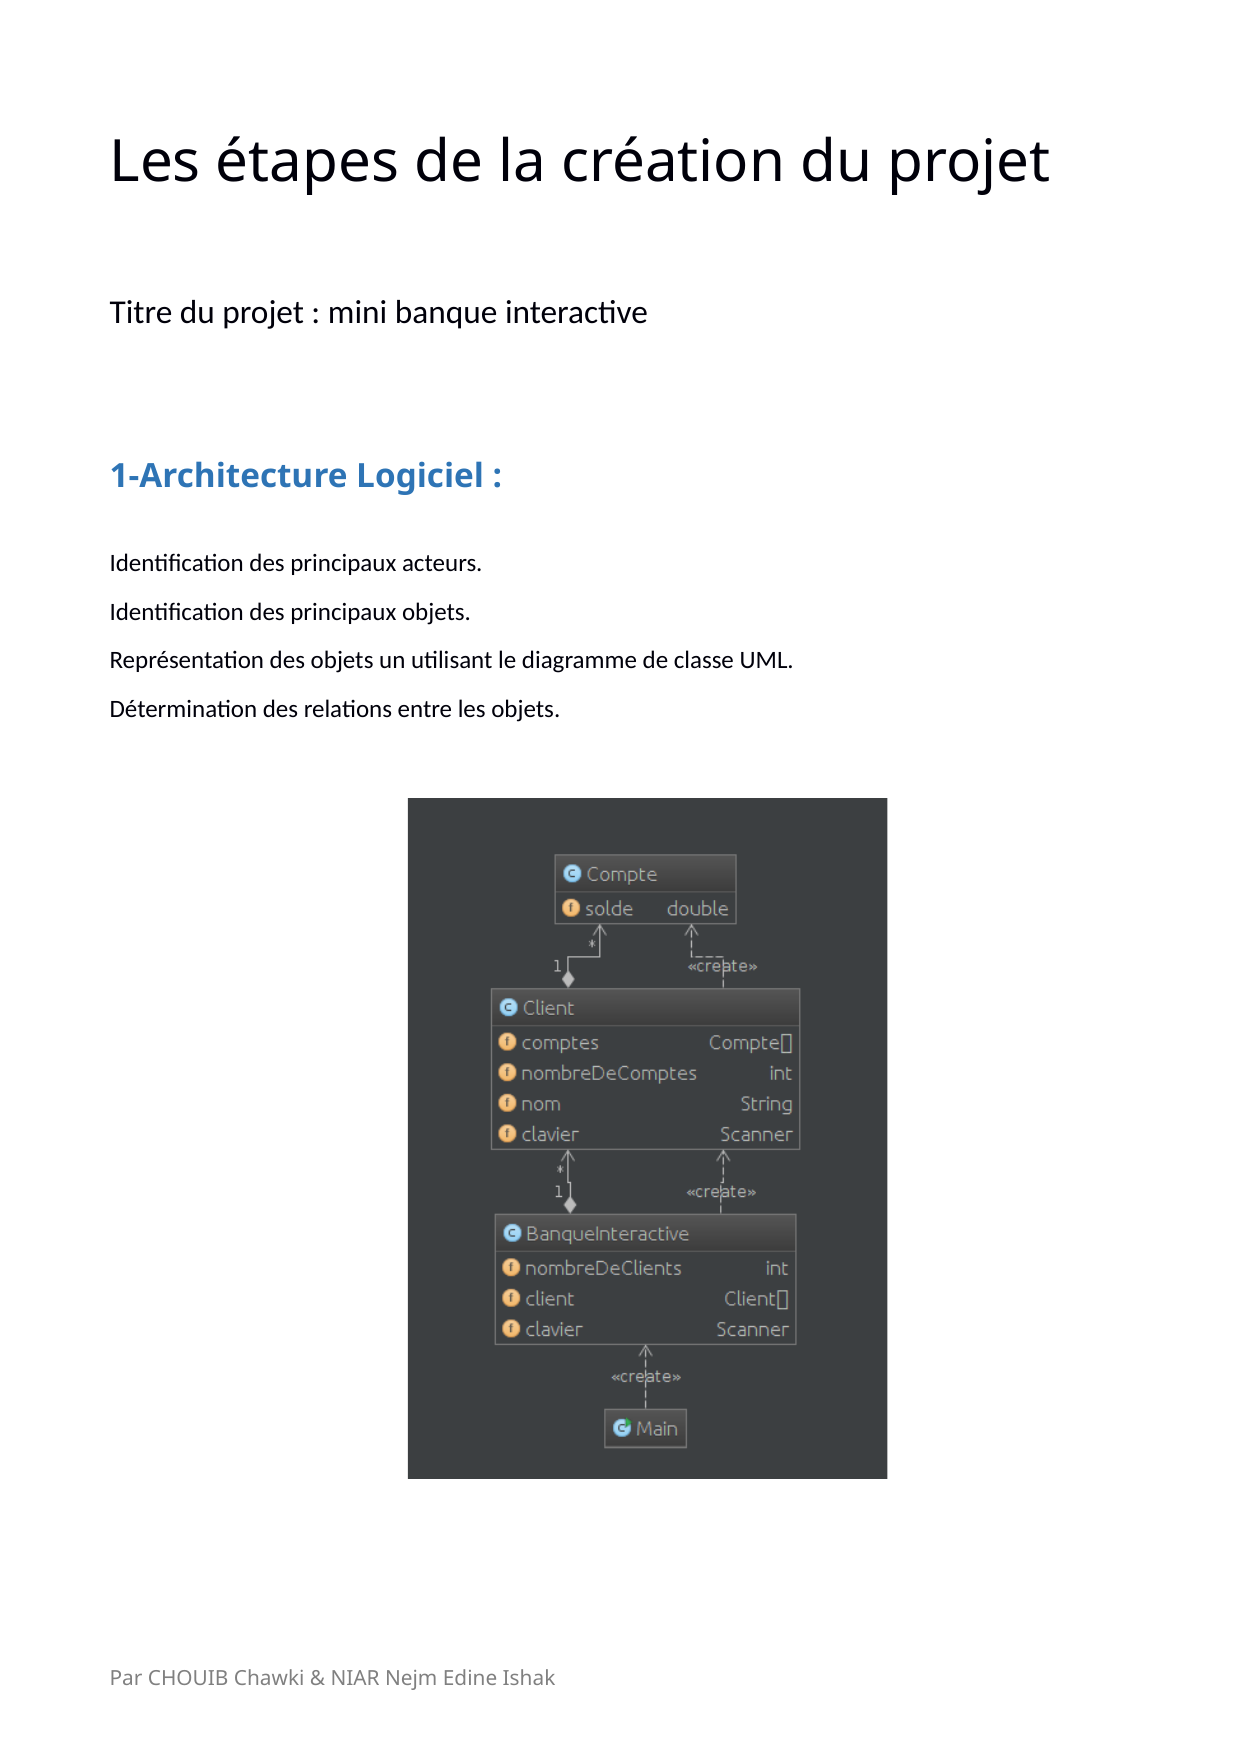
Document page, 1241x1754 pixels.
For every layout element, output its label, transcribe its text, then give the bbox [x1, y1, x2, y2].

text Titre du projet : mini banque interactive [109, 291, 1186, 332]
text Identification des principaux acteurs. [109, 547, 1186, 577]
subtitle 1-Architecture Logiciel : [109, 452, 1186, 498]
text Identification des principaux objets. [109, 596, 1186, 626]
text Détermination des relations entre les objets. [109, 693, 1186, 724]
picture [407, 798, 888, 1479]
subtitle Les étapes de la création du projet [109, 119, 1186, 199]
text Représentation des objets un utilisant le diagramme de classe UML. [109, 644, 1186, 675]
